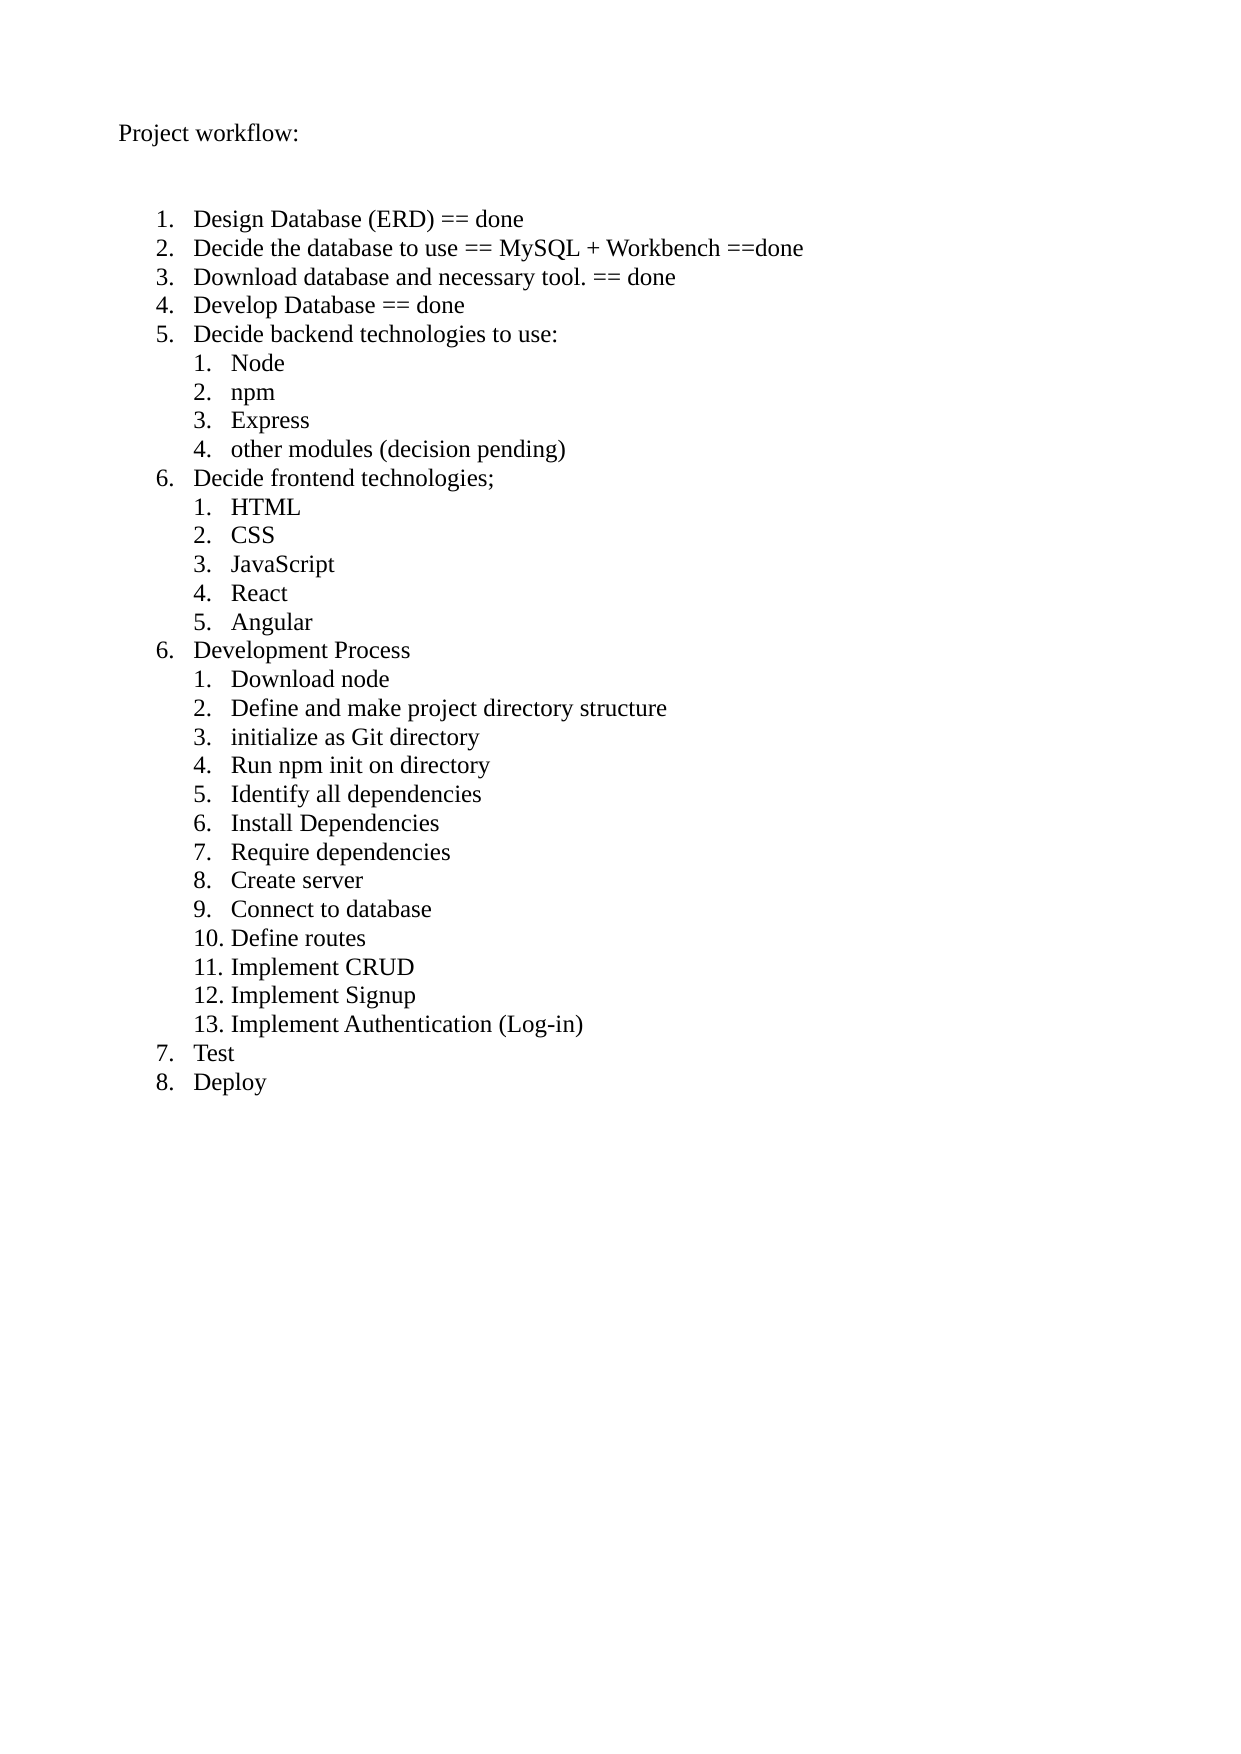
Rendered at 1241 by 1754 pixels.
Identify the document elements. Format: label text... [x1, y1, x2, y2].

list Node [193, 348, 1122, 377]
list Require dependencies [193, 837, 1122, 866]
list Install Dependencies [193, 808, 1122, 837]
list Create server [193, 866, 1122, 894]
list Decide the database to use == MySQL + Workbench ==done [156, 233, 1122, 262]
list Angular [193, 607, 1122, 636]
list Decide backend technologies to use: [156, 319, 1122, 348]
list Run npm init on directory [193, 751, 1122, 779]
list Develop Database == done [156, 291, 1122, 319]
list npm [193, 377, 1122, 406]
list Implement CRUD [193, 952, 1122, 981]
list Implement Signup [193, 981, 1122, 1009]
list Download database and necessary tool. == done [156, 262, 1122, 291]
list Design Database (ERD) == done [156, 204, 1122, 233]
list CSS [193, 521, 1122, 549]
list initialize as Git directory [193, 722, 1122, 751]
list Define and make project directory structure [193, 693, 1122, 722]
text Project workflow: [118, 118, 1122, 147]
list Deploy [156, 1067, 1122, 1096]
list Define routes [193, 923, 1122, 952]
list Connect to database [193, 894, 1122, 923]
list Test [156, 1038, 1122, 1067]
list Implement Authentication (Log-in) [193, 1009, 1122, 1038]
list React [193, 578, 1122, 607]
list other modules (decision pending) [193, 434, 1122, 463]
list Identify all dependencies [193, 779, 1122, 808]
list JavaScript [193, 549, 1122, 578]
list HTML [193, 492, 1122, 521]
list Decide frontend technologies; [156, 463, 1122, 492]
list Development Process [156, 636, 1122, 664]
list Download node [193, 664, 1122, 693]
list Express [193, 406, 1122, 434]
